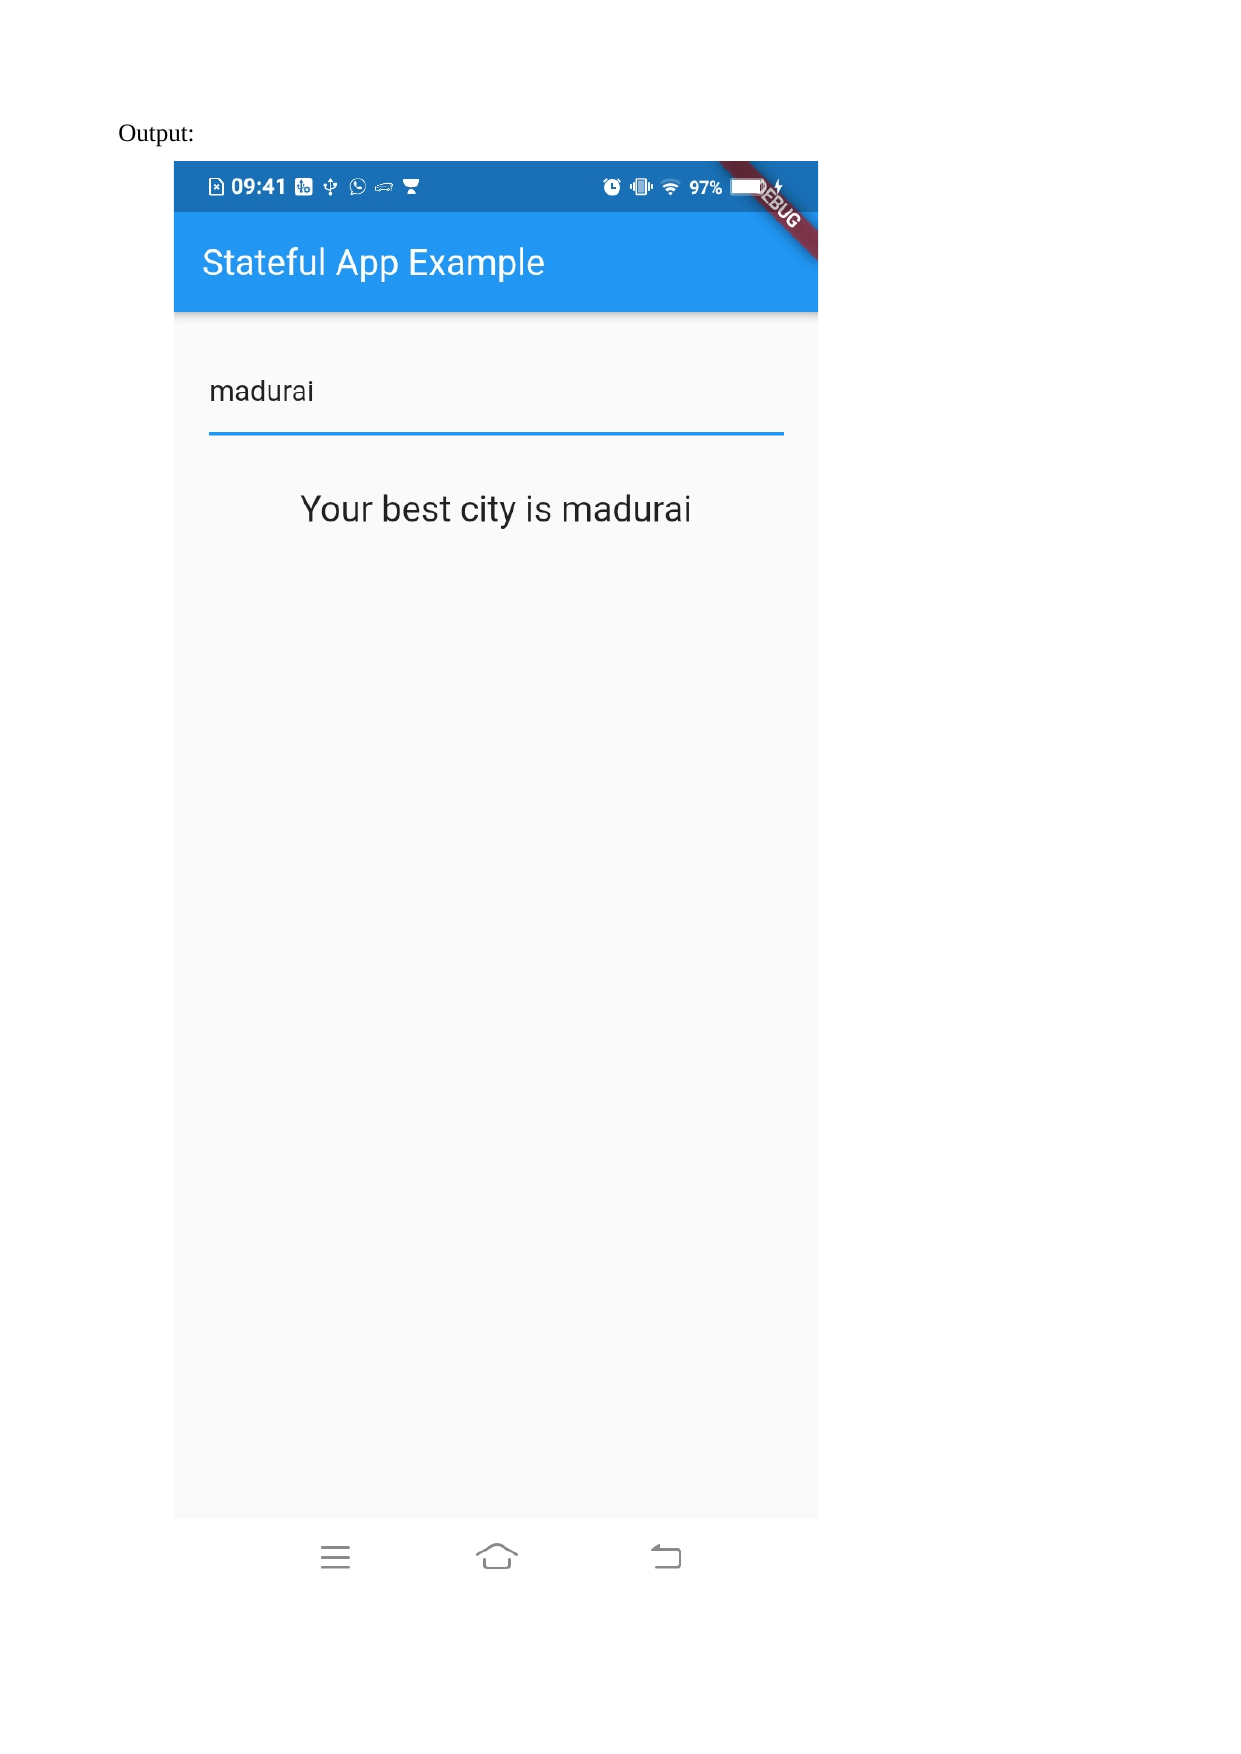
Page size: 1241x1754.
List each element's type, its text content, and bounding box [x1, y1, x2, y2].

text Output: [118, 118, 1122, 147]
picture [173, 161, 819, 1594]
